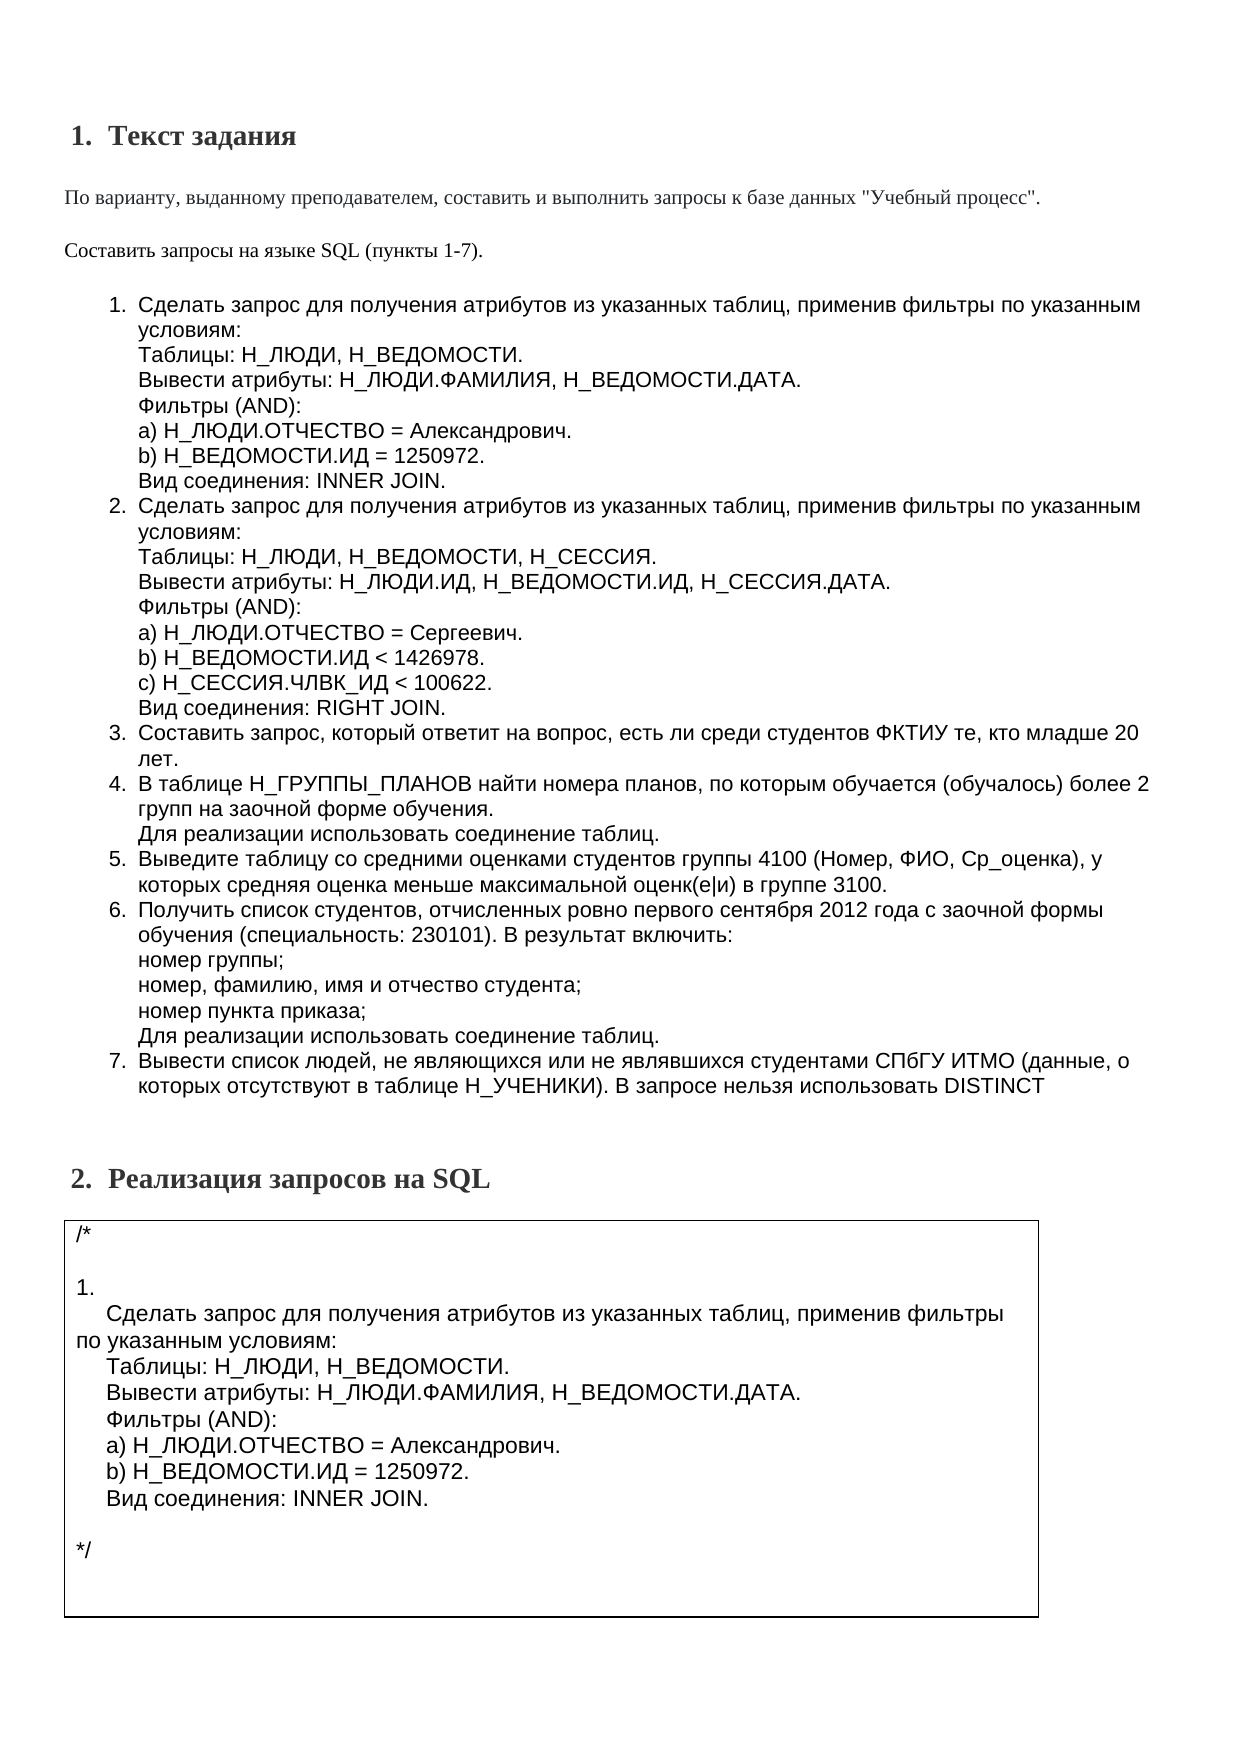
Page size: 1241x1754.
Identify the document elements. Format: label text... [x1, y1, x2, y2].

list Составить запрос, который ответит на вопрос, есть ли среди студентов ФКТИУ те, кто младше 20 лет. [108, 720, 1152, 771]
list Реализация запросов на SQL [70, 1161, 1152, 1195]
list Текст задания [70, 118, 1152, 152]
list Получить список студентов, отчисленных ровно первого сентября 2012 года с заочной формы обучения (специальность: 230101). В результат включить: номер группы; номер, фамилию, имя и отчество студента; номер пункта приказа; Для реализации использовать соединение таблиц. [108, 897, 1152, 1048]
list Сделать запрос для получения атрибутов из указанных таблиц, применив фильтры по указанным условиям: Таблицы: Н_ЛЮДИ, Н_ВЕДОМОСТИ, Н_СЕССИЯ. Вывести атрибуты: Н_ЛЮДИ.ИД, Н_ВЕДОМОСТИ.ИД, Н_СЕССИЯ.ДАТА. Фильтры (AND): a) Н_ЛЮДИ.ОТЧЕСТВО = Сергеевич. b) Н_ВЕДОМОСТИ.ИД < 1426978. c) Н_СЕССИЯ.ЧЛВК_ИД < 100622. Вид соединения: RIGHT JOIN. [108, 493, 1152, 720]
list Вывести список людей, не являющихся или не являвшихся студентами СПбГУ ИТМО (данные, о которых отсутствуют в таблице Н_УЧЕНИКИ). В запросе нельзя использовать DISTINCT [108, 1048, 1152, 1098]
text По варианту, выданному преподавателем, составить и выполнить запросы к базе данных "Учебный процесс". [64, 185, 1152, 209]
list Сделать запрос для получения атрибутов из указанных таблиц, применив фильтры по указанным условиям: Таблицы: Н_ЛЮДИ, Н_ВЕДОМОСТИ. Вывести атрибуты: Н_ЛЮДИ.ФАМИЛИЯ, Н_ВЕДОМОСТИ.ДАТА. Фильтры (AND): a) Н_ЛЮДИ.ОТЧЕСТВО = Александрович. b) Н_ВЕДОМОСТИ.ИД = 1250972. Вид соединения: INNER JOIN. [108, 292, 1152, 493]
list В таблице Н_ГРУППЫ_ПЛАНОВ найти номера планов, по которым обучается (обучалось) более 2 групп на заочной форме обучения. Для реализации использовать соединение таблиц. [108, 771, 1152, 846]
table_header /* 1. Сделать запрос для получения атрибутов из указанных таблиц, применив фильтры по указанным условиям: Таблицы: Н_ЛЮДИ, Н_ВЕДОМОСТИ. Вывести атрибуты: Н_ЛЮДИ.ФАМИЛИЯ, Н_ВЕДОМОСТИ.ДАТА. Фильтры (AND): a) Н_ЛЮДИ.ОТЧЕСТВО = Александрович. b) Н_ВЕДОМОСТИ.ИД = 1250972. Вид соединения: INNER JOIN. */ [65, 1221, 1038, 1616]
list Выведите таблицу со средними оценками студентов группы 4100 (Номер, ФИО, Ср_оценка), у которых средняя оценка меньше максимальной оценк(е|и) в группе 3100. [108, 846, 1152, 897]
text Составить запросы на языке SQL (пункты 1-7). [64, 238, 1152, 262]
